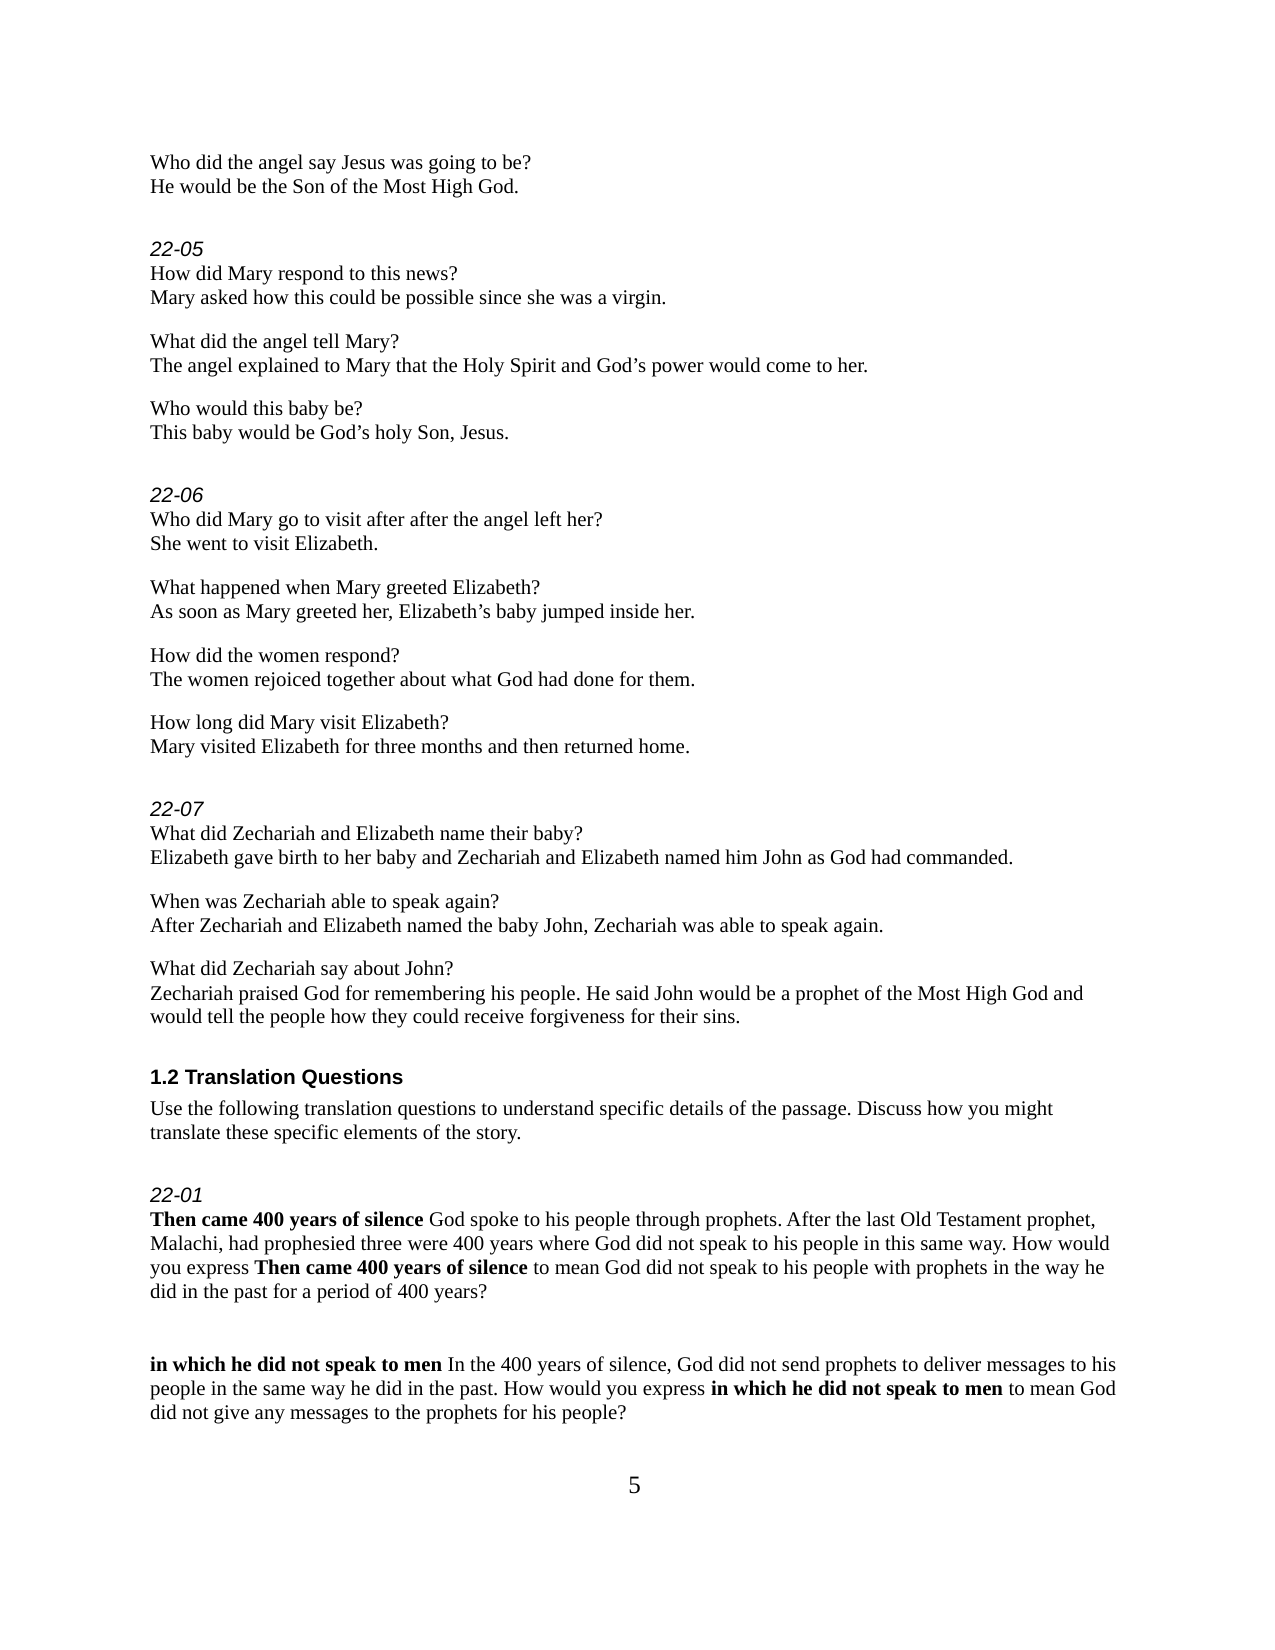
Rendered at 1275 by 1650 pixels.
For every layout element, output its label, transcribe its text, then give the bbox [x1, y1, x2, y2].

subtitle 1.2 Translation Questions [150, 1064, 1125, 1088]
text How did the women respond? The women rejoiced together about what God had done for them. [150, 642, 1125, 691]
subtitle 22-06 [150, 483, 1125, 507]
text What did Zechariah and Elizabeth name their baby? Elizabeth gave birth to her baby and Zechariah and Elizabeth named him John as God had commanded. [150, 821, 1125, 869]
subtitle 22-01 [150, 1183, 1125, 1207]
text Who would this baby be? This baby would be God’s holy Son, Jesus. [150, 396, 1125, 444]
subtitle 22-05 [150, 237, 1125, 261]
text in which he did not speak to men In the 400 years of silence, God did not send prophets to deliver messages to his people in the same way he did in the past. How would you express in which he did not speak to men to mean God did not give any messages to the prophets for his people? [150, 1351, 1125, 1424]
text How long did Mary visit Elizabeth? Mary visited Elizabeth for three months and then returned home. [150, 710, 1125, 758]
text Who did Mary go to visit after after the angel left her? She went to visit Elizabeth. [150, 507, 1125, 555]
text What did Zechariah say about John? Zechariah praised God for remembering his people. He said John would be a prophet of the Most High God and would tell the people how they could receive forgiveness for their sins. [150, 956, 1125, 1028]
text Then came 400 years of silence God spoke to his people through prophets. After the last Old Testament prophet, Malachi, had prophesied three were 400 years where God did not speak to his people in this same way. How would you express Then came 400 years of silence to mean God did not speak to his people with prophets in the way he did in the past for a period of 400 years? [150, 1207, 1125, 1303]
text What happened when Mary greeted Elizabeth? As soon as Mary greeted her, Elizabeth’s baby jumped inside her. [150, 575, 1125, 623]
text How did Mary respond to this news? Mary asked how this could be possible since she was a virgin. [150, 261, 1125, 309]
subtitle 22-07 [150, 797, 1125, 821]
text Use the following translation questions to understand specific details of the passage. Discuss how you might translate these specific elements of the story. [150, 1096, 1125, 1144]
text When was Zechariah able to speak again? After Zechariah and Elizabeth named the baby John, Zechariah was able to speak again. [150, 889, 1125, 937]
text What did the angel tell Mary? The angel explained to Mary that the Holy Spirit and God’s power would come to her. [150, 329, 1125, 377]
text Who did the angel say Jesus was going to be? He would be the Son of the Most High God. [150, 150, 1125, 198]
